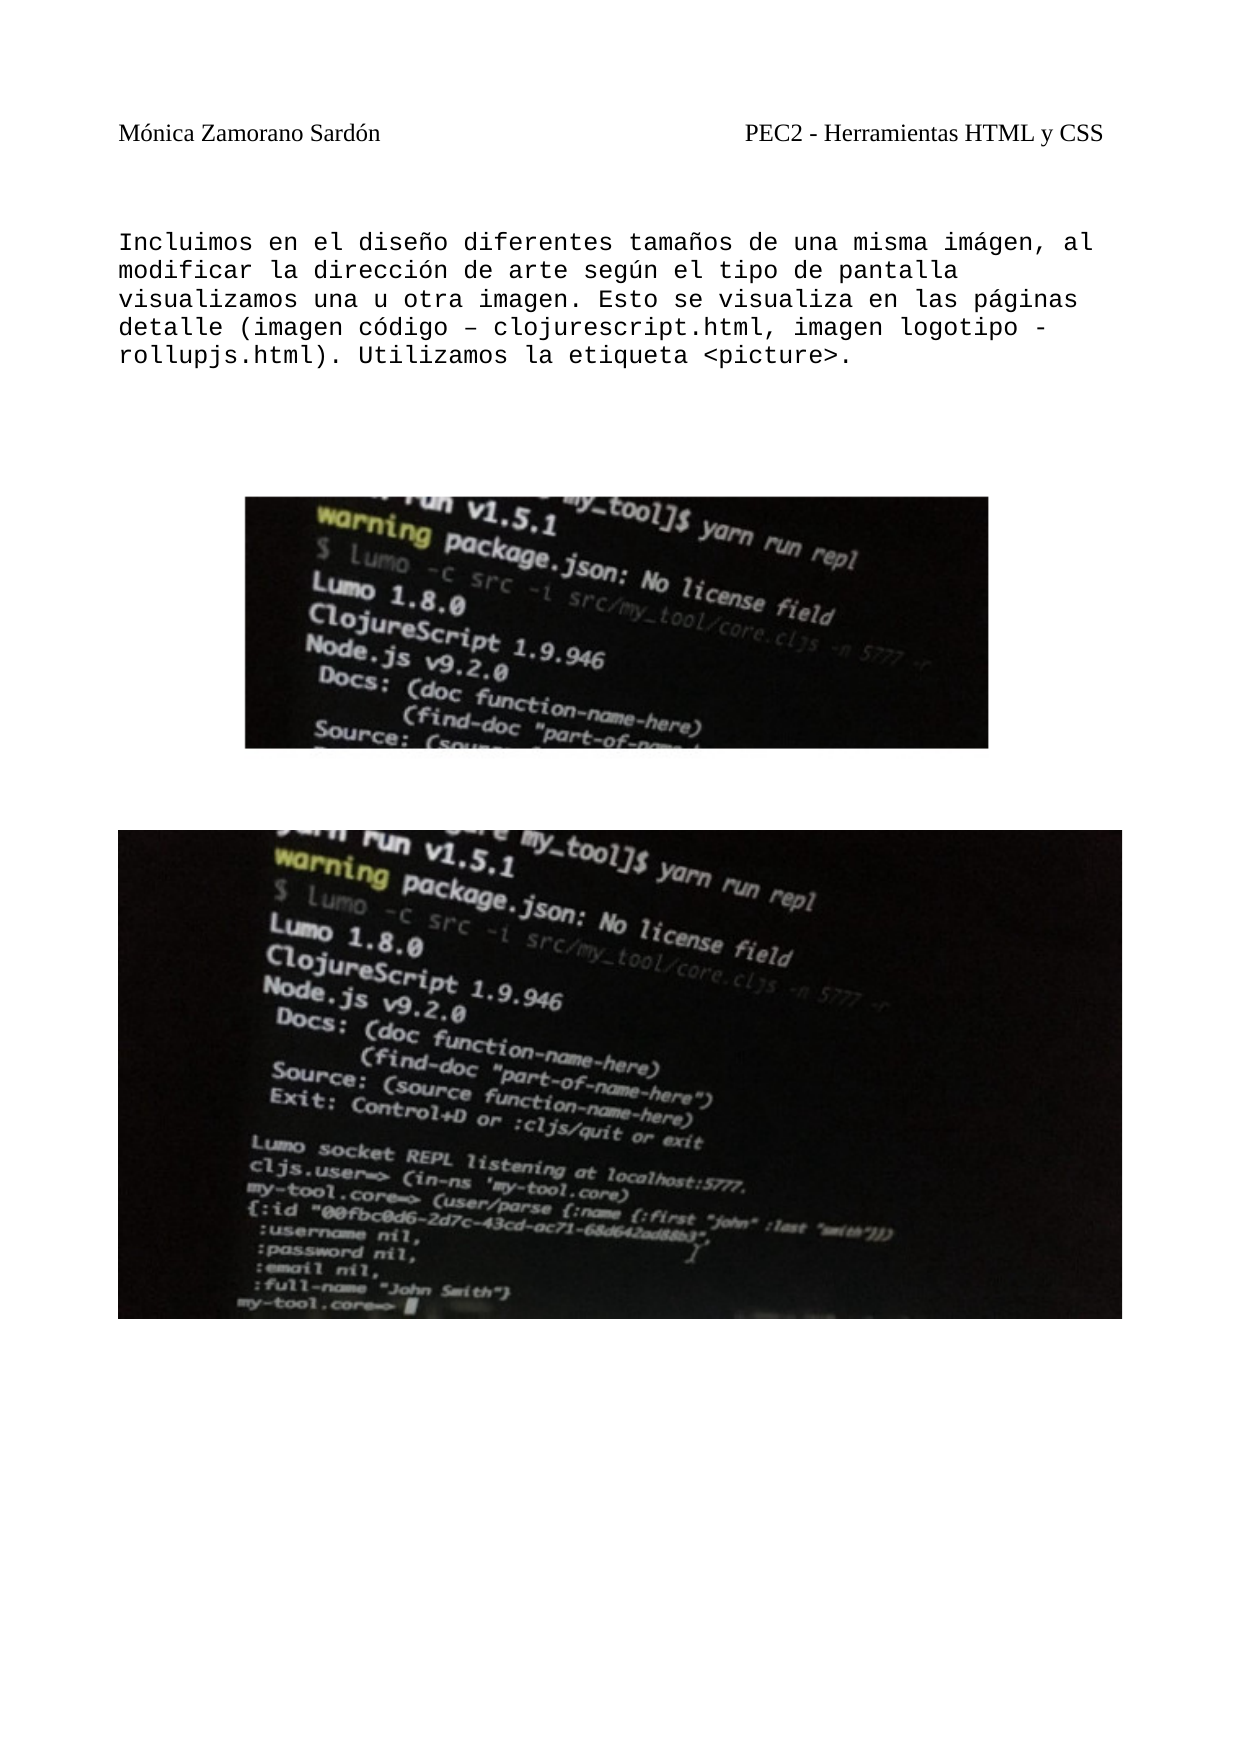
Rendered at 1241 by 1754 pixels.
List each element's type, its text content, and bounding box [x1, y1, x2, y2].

text Incluimos en el diseño diferentes tamaños de una misma imágen, al modificar la dirección de arte según el tipo de pantalla visualizamos una u otra imagen. Esto se visualiza en las páginas detalle (imagen código – clojurescript.html, imagen logotipo - rollupjs.html). Utilizamos la etiqueta <picture>. [118, 229, 1122, 371]
picture [118, 830, 1123, 1319]
picture [115, 484, 1119, 762]
